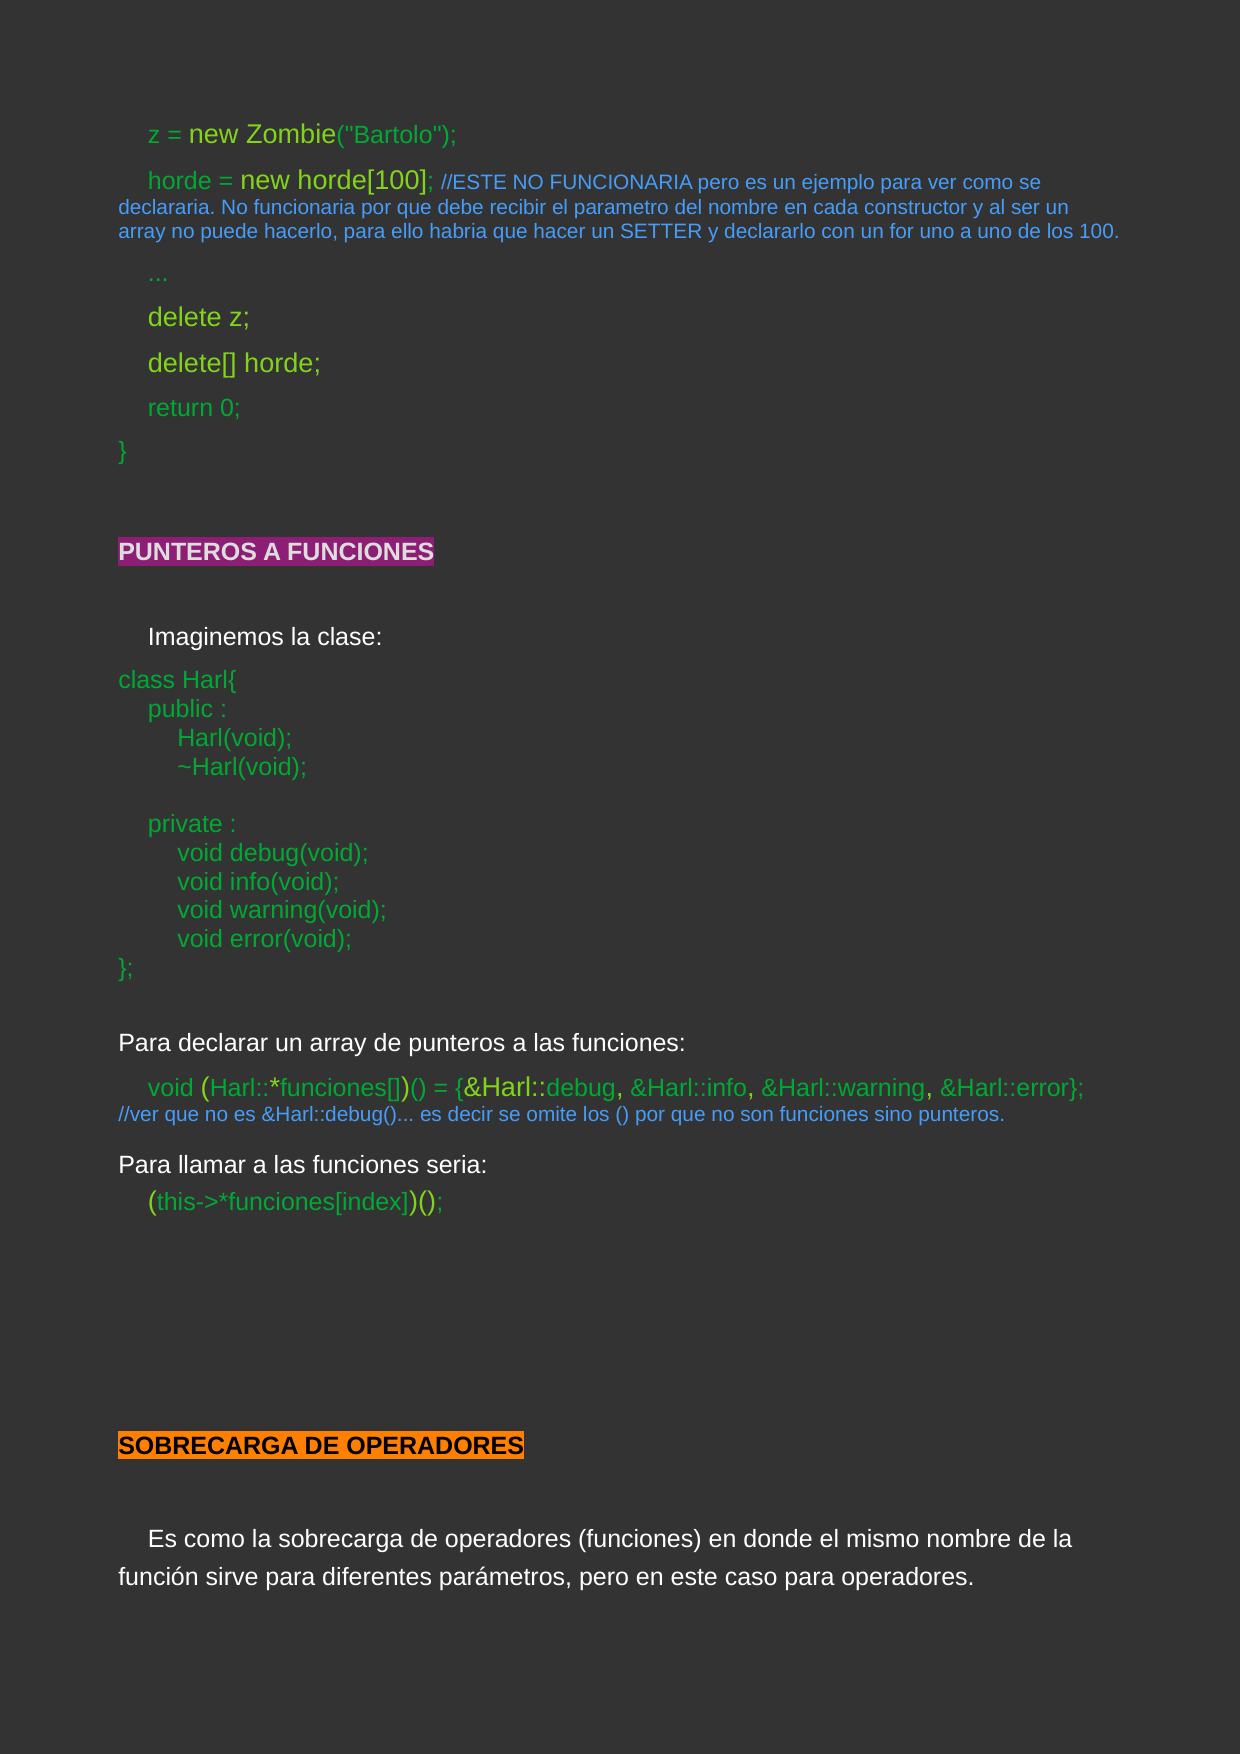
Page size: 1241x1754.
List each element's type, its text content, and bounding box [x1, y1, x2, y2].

text void warning(void); [118, 895, 1122, 924]
text private : [118, 809, 1122, 838]
text public : [118, 694, 1122, 723]
text Es como la sobrecarga de operadores (funciones) en donde el mismo nombre de la función sirve para diferentes parámetros, pero en este caso para operadores. [118, 1515, 1122, 1590]
text delete z; [118, 301, 1122, 332]
text Imaginemos la clase: [118, 622, 1122, 651]
subtitle PUNTEROS A FUNCIONES [118, 537, 1122, 566]
text delete[] horde; [118, 347, 1122, 378]
text Para declarar un array de punteros a las funciones: [118, 1019, 1122, 1056]
text void debug(void); [118, 838, 1122, 866]
text } [118, 436, 1122, 465]
text ~Harl(void); [118, 751, 1122, 780]
text Para llamar a las funciones seria: (this->*funciones[index])(); [118, 1141, 1122, 1216]
text ... [118, 258, 1122, 286]
text Harl(void); [118, 723, 1122, 751]
text }; [118, 953, 1122, 981]
text class Harl{ [118, 665, 1122, 694]
text void error(void); [118, 924, 1122, 953]
text void info(void); [118, 866, 1122, 895]
text return 0; [118, 393, 1122, 421]
text horde = new horde[100]; //ESTE NO FUNCIONARIA pero es un ejemplo para ver como se declararia. No funcionaria por que debe recibir el parametro del nombre en cada constructor y al ser un array no puede hacerlo, para ello habria que hacer un SETTER y declararlo con un for uno a uno de los 100. [118, 164, 1122, 243]
text z = new Zombie("Bartolo"); [118, 118, 1122, 149]
text void (Harl::*funciones[])() = {&Harl::debug, &Harl::info, &Harl::warning, &Harl::error}; //ver que no es &Harl::debug()... es decir se omite los () por que no son funciones sino punteros. [118, 1071, 1122, 1126]
subtitle SOBRECARGA DE OPERADORES [118, 1431, 1122, 1459]
